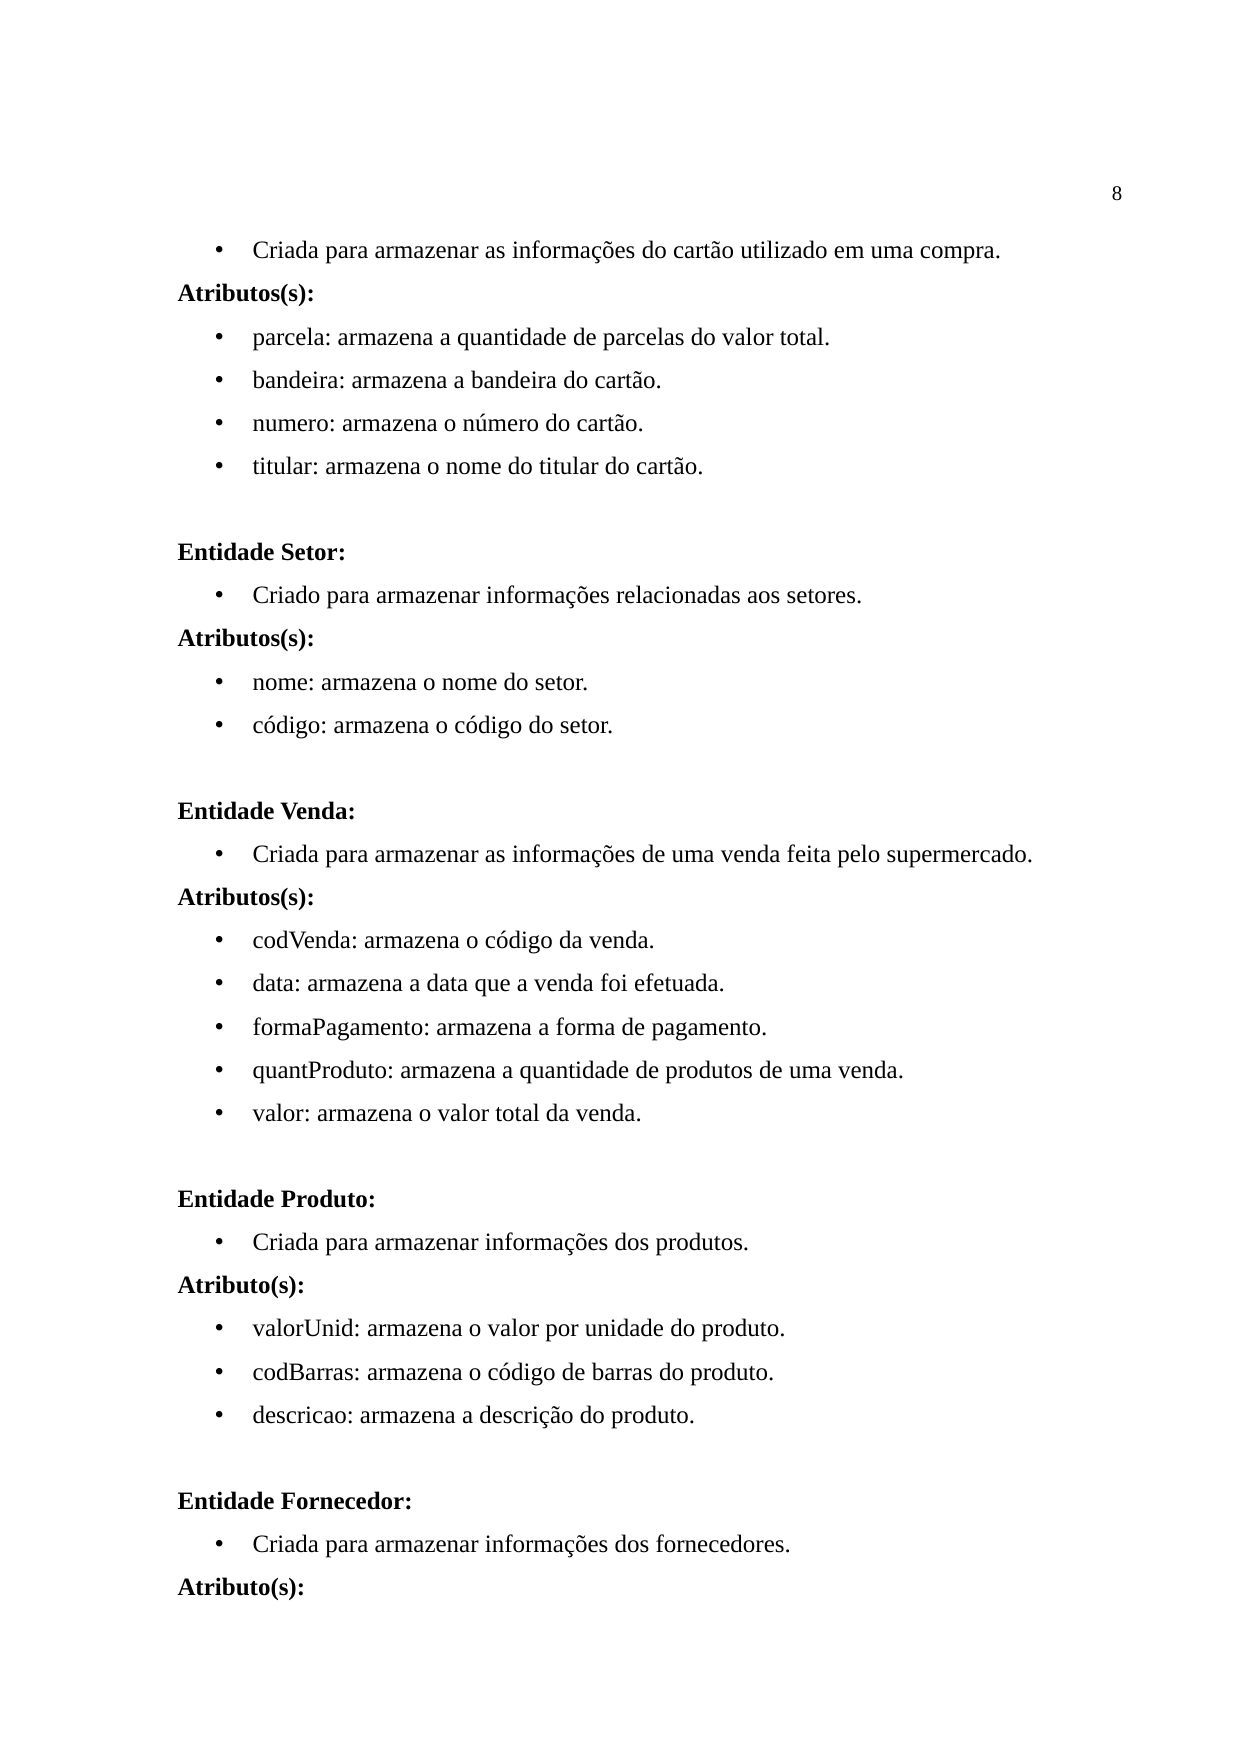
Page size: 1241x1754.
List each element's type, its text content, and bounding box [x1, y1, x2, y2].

text Entidade Produto: [177, 1184, 1122, 1213]
text Atributo(s): [177, 1270, 1122, 1299]
list valorUnid: armazena o valor por unidade do produto. [215, 1313, 1122, 1342]
list descricao: armazena a descrição do produto. [215, 1400, 1122, 1428]
text Atributos(s): [177, 882, 1122, 911]
list parcela: armazena a quantidade de parcelas do valor total. [215, 322, 1122, 350]
text Entidade Setor: [177, 537, 1122, 566]
list código: armazena o código do setor. [215, 710, 1122, 738]
list nome: armazena o nome do setor. [215, 667, 1122, 695]
list Criada para armazenar as informações do cartão utilizado em uma compra. [215, 235, 1122, 264]
list formaPagamento: armazena a forma de pagamento. [215, 1012, 1122, 1040]
list Criada para armazenar as informações de uma venda feita pelo supermercado. [215, 839, 1122, 868]
list data: armazena a data que a venda foi efetuada. [215, 968, 1122, 997]
list valor: armazena o valor total da venda. [215, 1098, 1122, 1127]
text Entidade Venda: [177, 796, 1122, 825]
list Criado para armazenar informações relacionadas aos setores. [215, 580, 1122, 609]
list codVenda: armazena o código da venda. [215, 925, 1122, 954]
text Entidade Fornecedor: [177, 1486, 1122, 1515]
list codBarras: armazena o código de barras do produto. [215, 1357, 1122, 1385]
list Criada para armazenar informações dos fornecedores. [215, 1529, 1122, 1558]
list bandeira: armazena a bandeira do cartão. [215, 365, 1122, 393]
text Atributo(s): [177, 1572, 1122, 1601]
list numero: armazena o número do cartão. [215, 408, 1122, 437]
text Atributos(s): [177, 623, 1122, 652]
text Atributos(s): [177, 278, 1122, 307]
list quantProduto: armazena a quantidade de produtos de uma venda. [215, 1055, 1122, 1083]
list Criada para armazenar informações dos produtos. [215, 1227, 1122, 1256]
list titular: armazena o nome do titular do cartão. [215, 451, 1122, 480]
